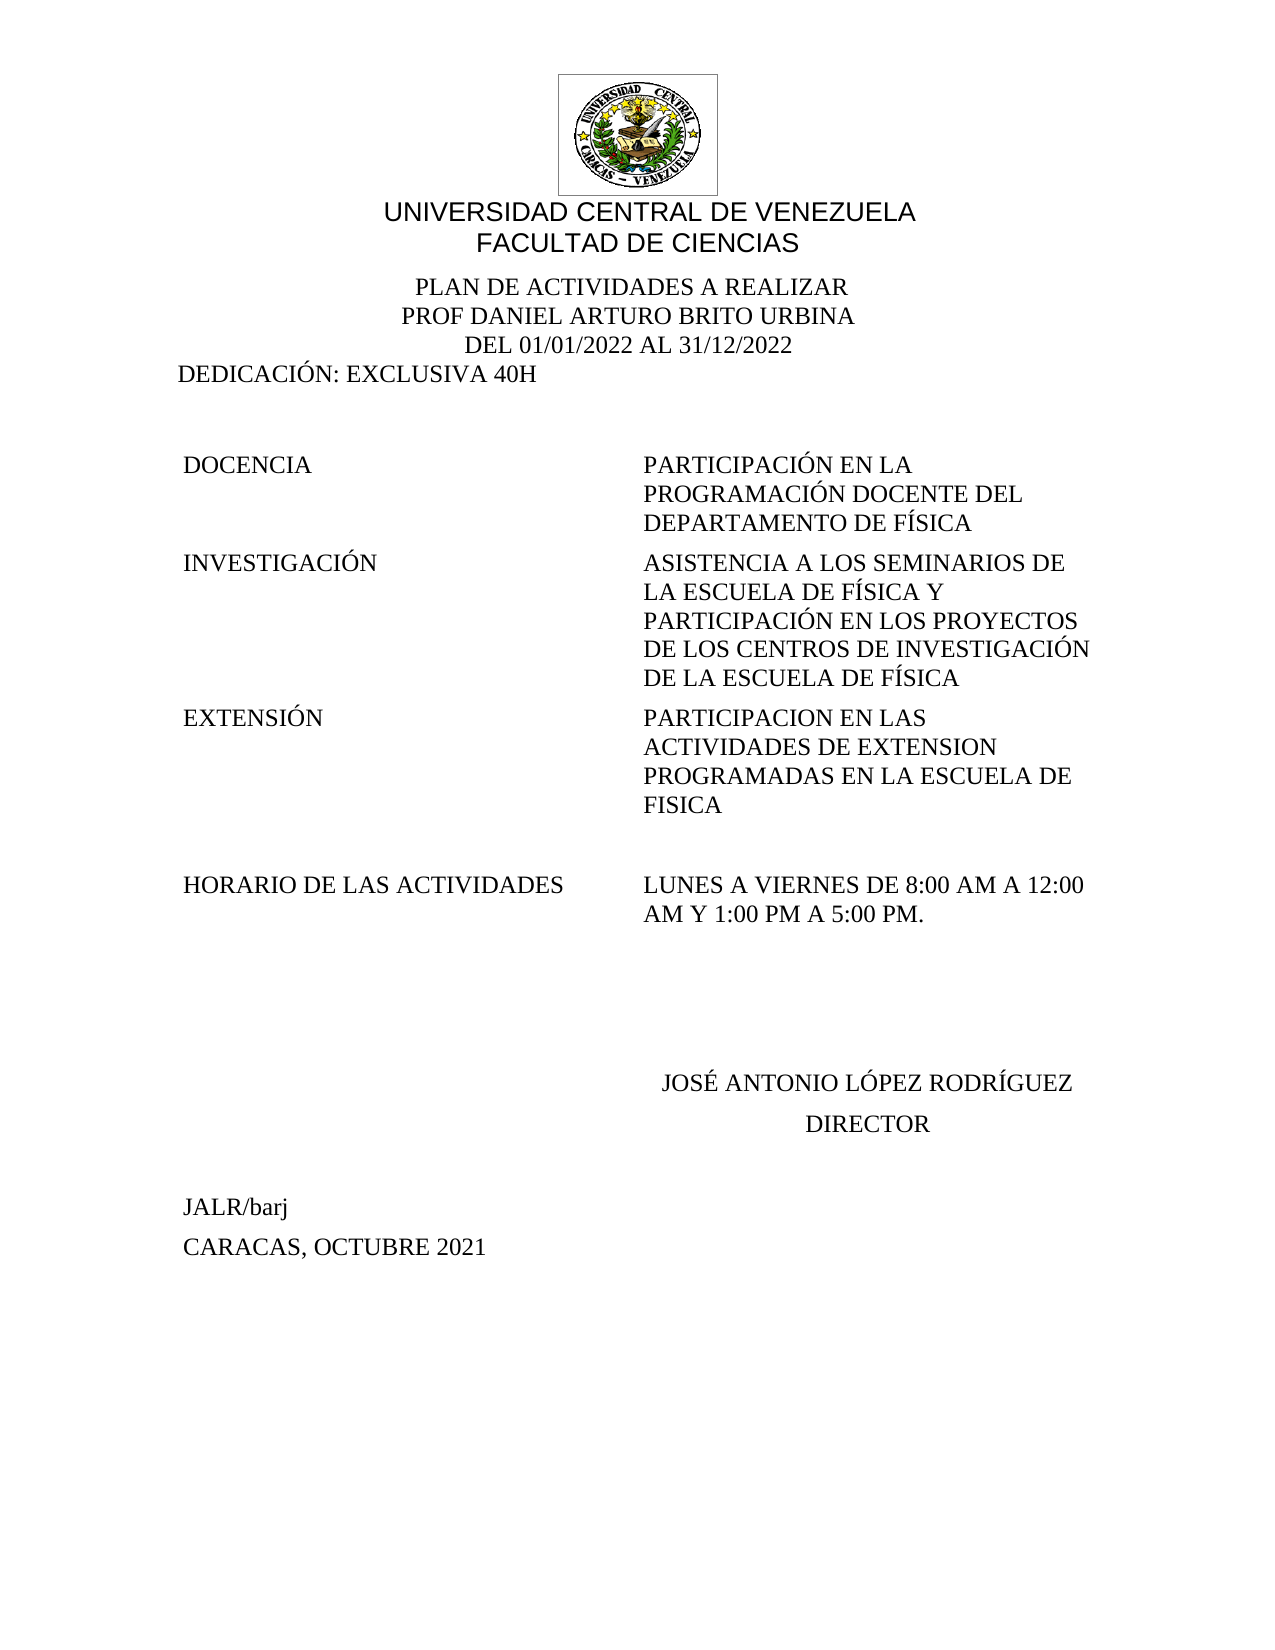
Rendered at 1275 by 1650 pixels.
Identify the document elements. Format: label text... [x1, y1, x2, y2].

table_cell [638, 1186, 1098, 1226]
table_cell [638, 1226, 1098, 1267]
table_header PARTICIPACIÓN EN LA PROGRAMACIÓN DOCENTE DEL DEPARTAMENTO DE FÍSICA [638, 445, 1098, 543]
text PLAN DE ACTIVIDADES A REALIZAR [177, 272, 1086, 301]
text DEL 01/01/2022 al 31/12/2022 [177, 330, 1086, 359]
table_cell [638, 824, 1098, 864]
table_cell [177, 824, 637, 864]
table_header [177, 1020, 637, 1103]
table_cell [177, 1103, 637, 1186]
table_cell HORARIO DE LAS ACTIVIDADES [177, 865, 637, 933]
table_header DOCENCIA [177, 445, 637, 543]
table_header JOSÉ ANTONIO LÓPEZ RODRÍGUEZ [638, 1020, 1098, 1103]
table_cell extensión [177, 698, 637, 824]
table_cell PARTICIPACION EN LAS ACTIVIDADES DE EXTENSION PROGRAMADAS EN LA ESCUELA DE FISICA [638, 698, 1098, 824]
text dedicación: Exclusiva 40H [177, 359, 1086, 387]
table_cell JALR/barj [177, 1186, 637, 1226]
text PROF Daniel Arturo Brito Urbina [177, 301, 1086, 330]
table_cell LUNES A VIERNES DE 8:00 am a 12:00 am y 1:00 pm a 5:00 pm. [638, 865, 1098, 933]
table_cell CARACAS, octubre 2021 [177, 1226, 637, 1267]
table_cell DIRECTOR [638, 1103, 1098, 1186]
table_cell ASISTENCIA A LOS SEMINARIOS DE LA ESCUELA DE FÍSICA Y PARTICIPACIÓN EN LOS PROYECTOS DE LOS CENTROS DE INVESTIGACIÓN DE LA ESCUELA DE FÍSICA [638, 543, 1098, 698]
table_cell investigación [177, 543, 637, 698]
